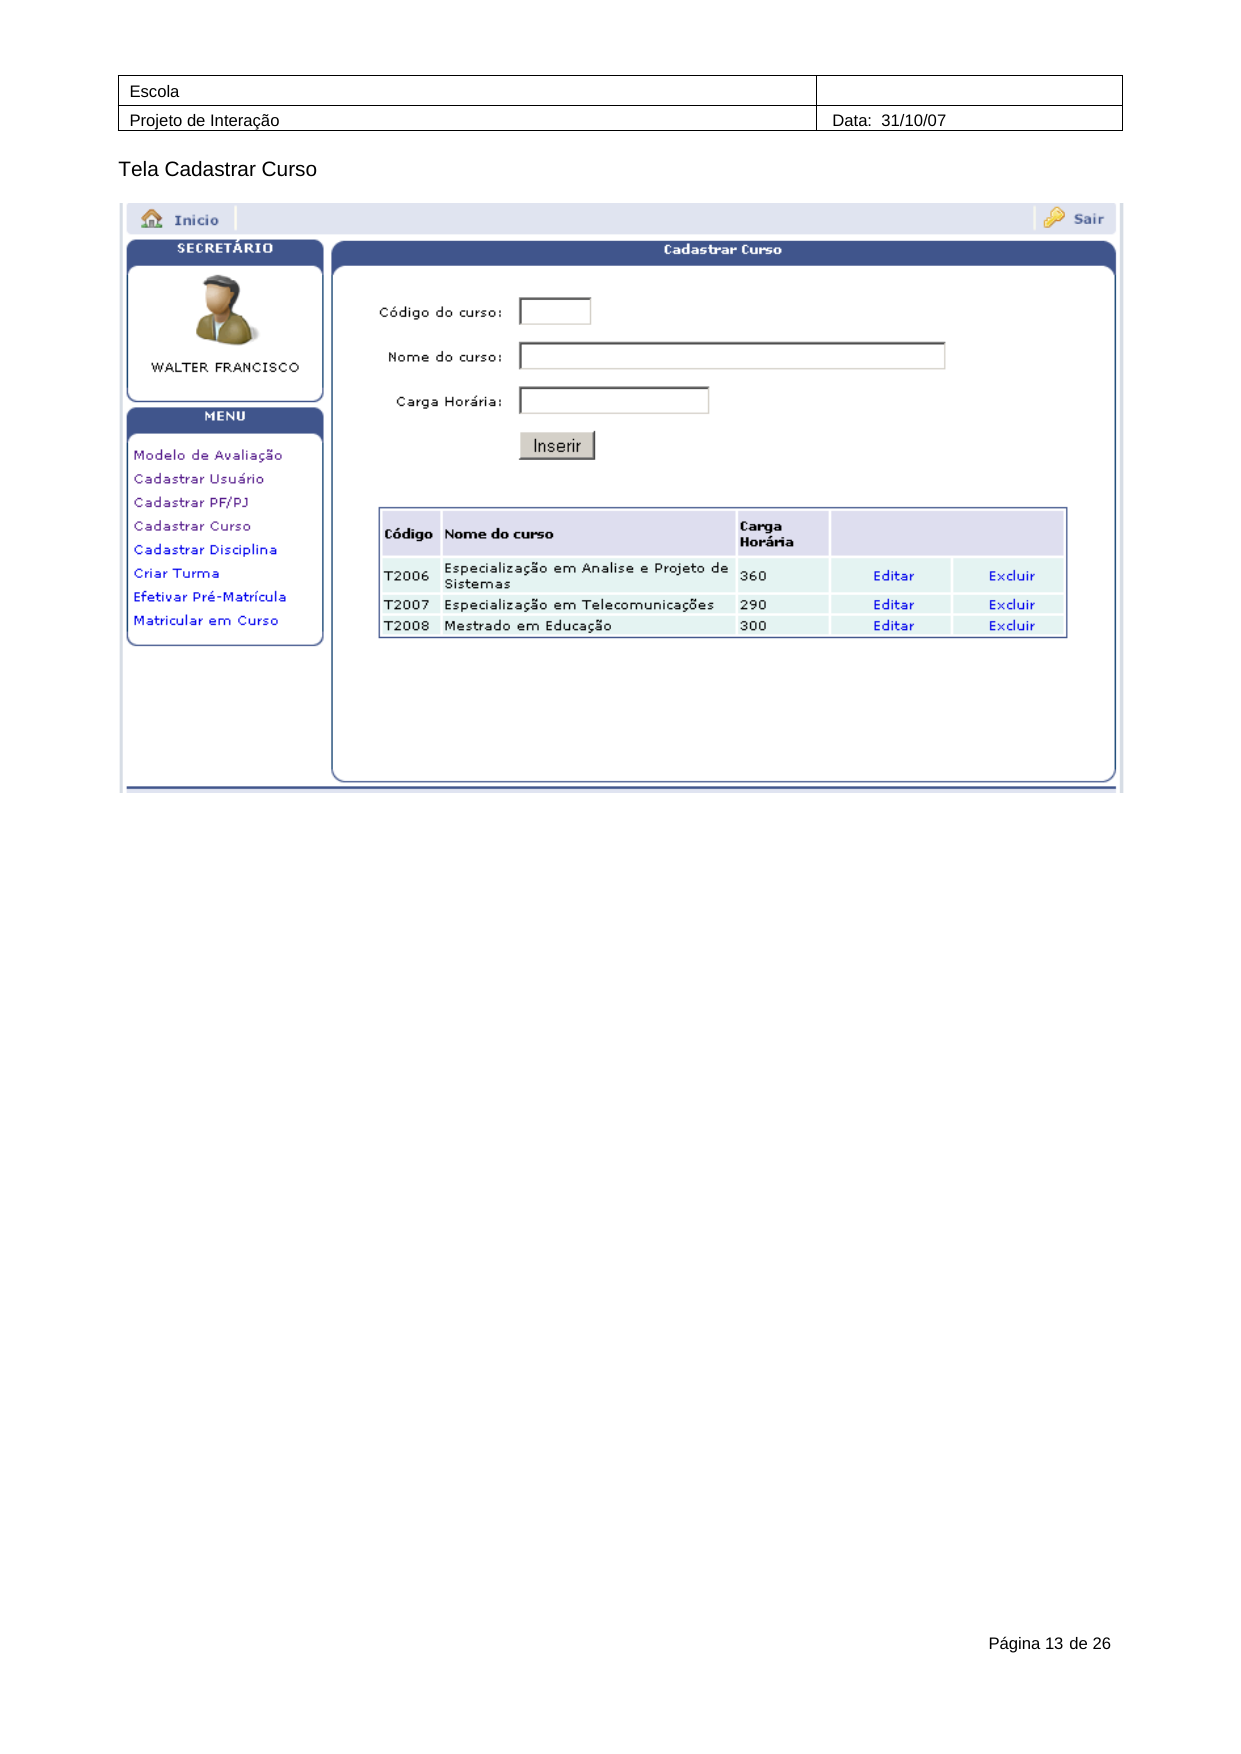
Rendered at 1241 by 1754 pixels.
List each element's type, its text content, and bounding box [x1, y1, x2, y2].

text Tela Cadastrar Curso [118, 156, 1122, 181]
picture [119, 203, 1124, 793]
text [118, 1566, 1122, 1591]
